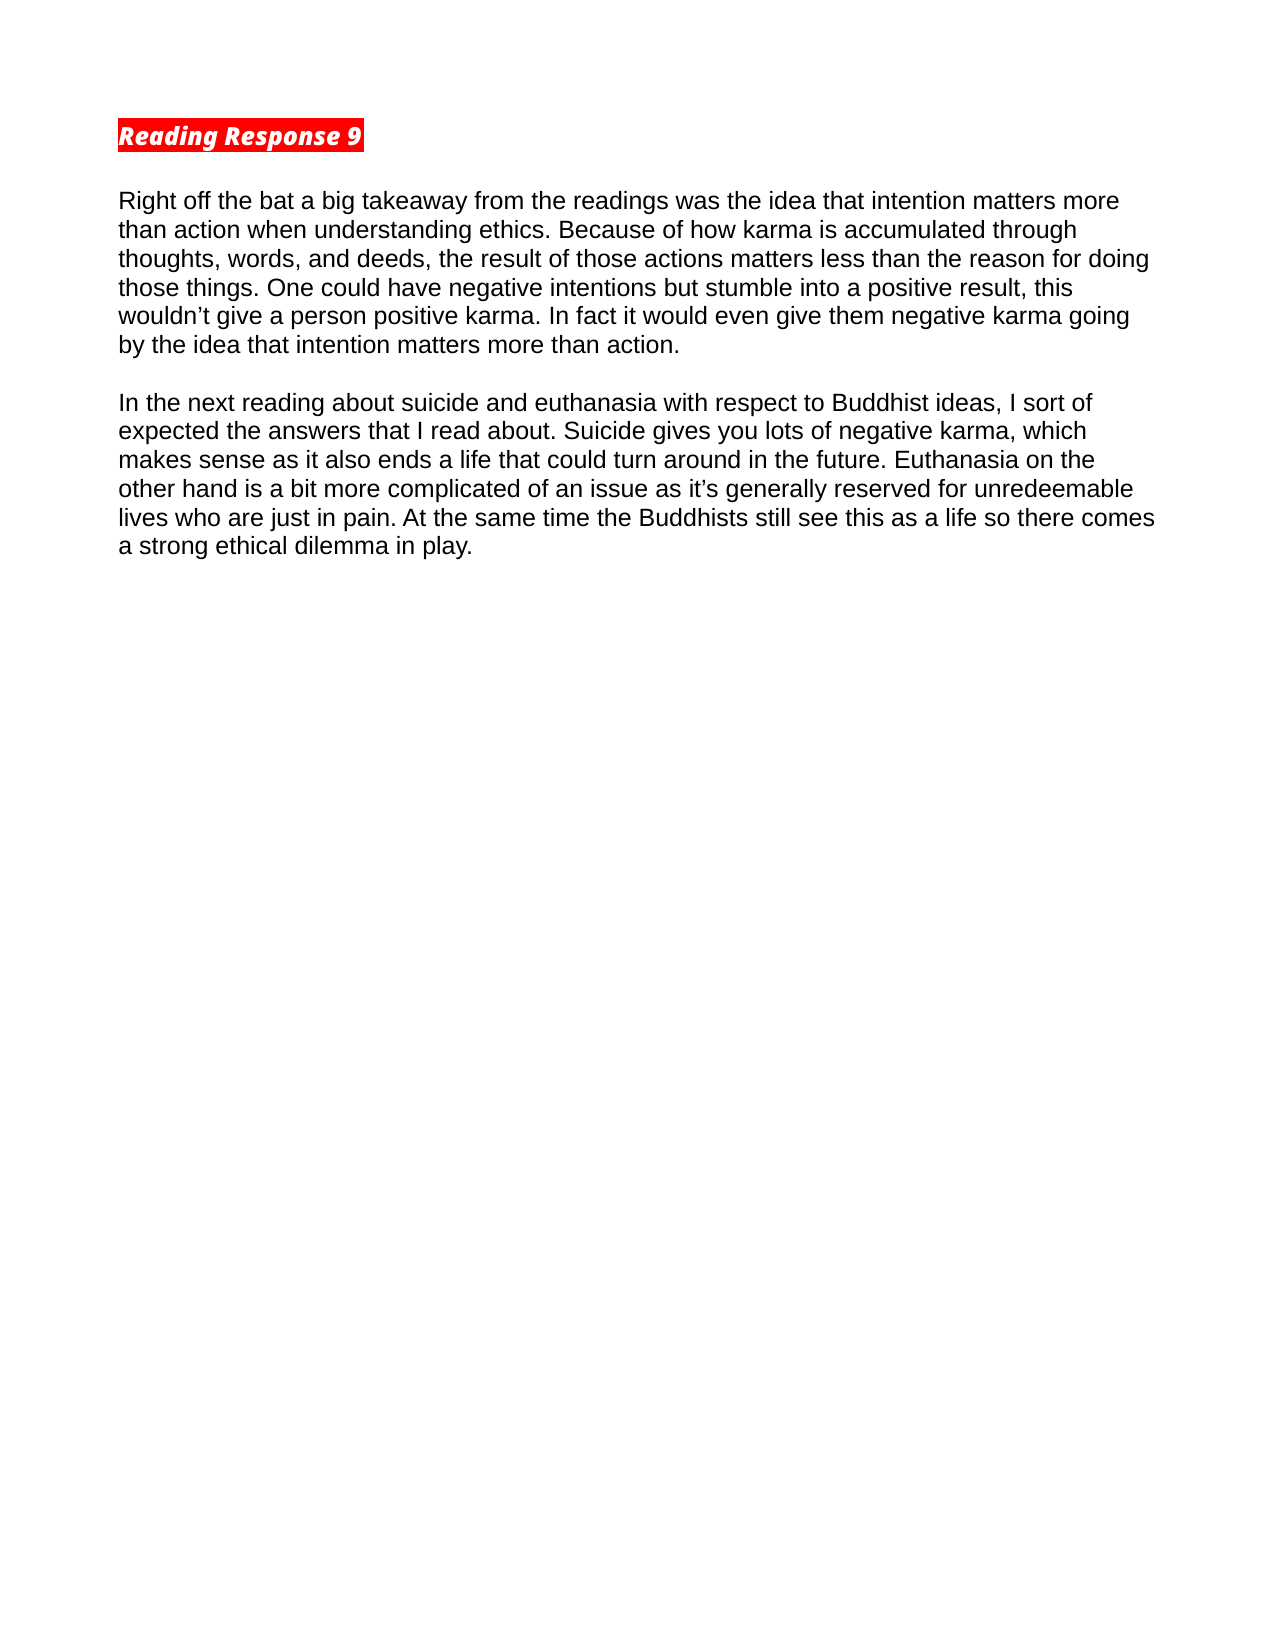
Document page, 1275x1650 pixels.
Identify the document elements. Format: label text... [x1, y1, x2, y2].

text Right off the bat a big takeaway from the readings was the idea that intention matters more than action when understanding ethics. Because of how karma is accumulated through thoughts, words, and deeds, the result of those actions matters less than the reason for doing those things. One could have negative intentions but stumble into a positive result, this wouldn’t give a person positive karma. In fact it would even give them negative karma going by the idea that intention matters more than action. [118, 186, 1157, 359]
text Reading Response 9 [118, 118, 1157, 152]
text In the next reading about suicide and euthanasia with respect to Buddhist ideas, I sort of expected the answers that I read about. Suicide gives you lots of negative karma, which makes sense as it also ends a life that could turn around in the future. Euthanasia on the other hand is a bit more complicated of an issue as it’s generally reserved for unredeemable lives who are just in pain. At the same time the Buddhists still see this as a life so there comes a strong ethical dilemma in play. [118, 387, 1157, 560]
